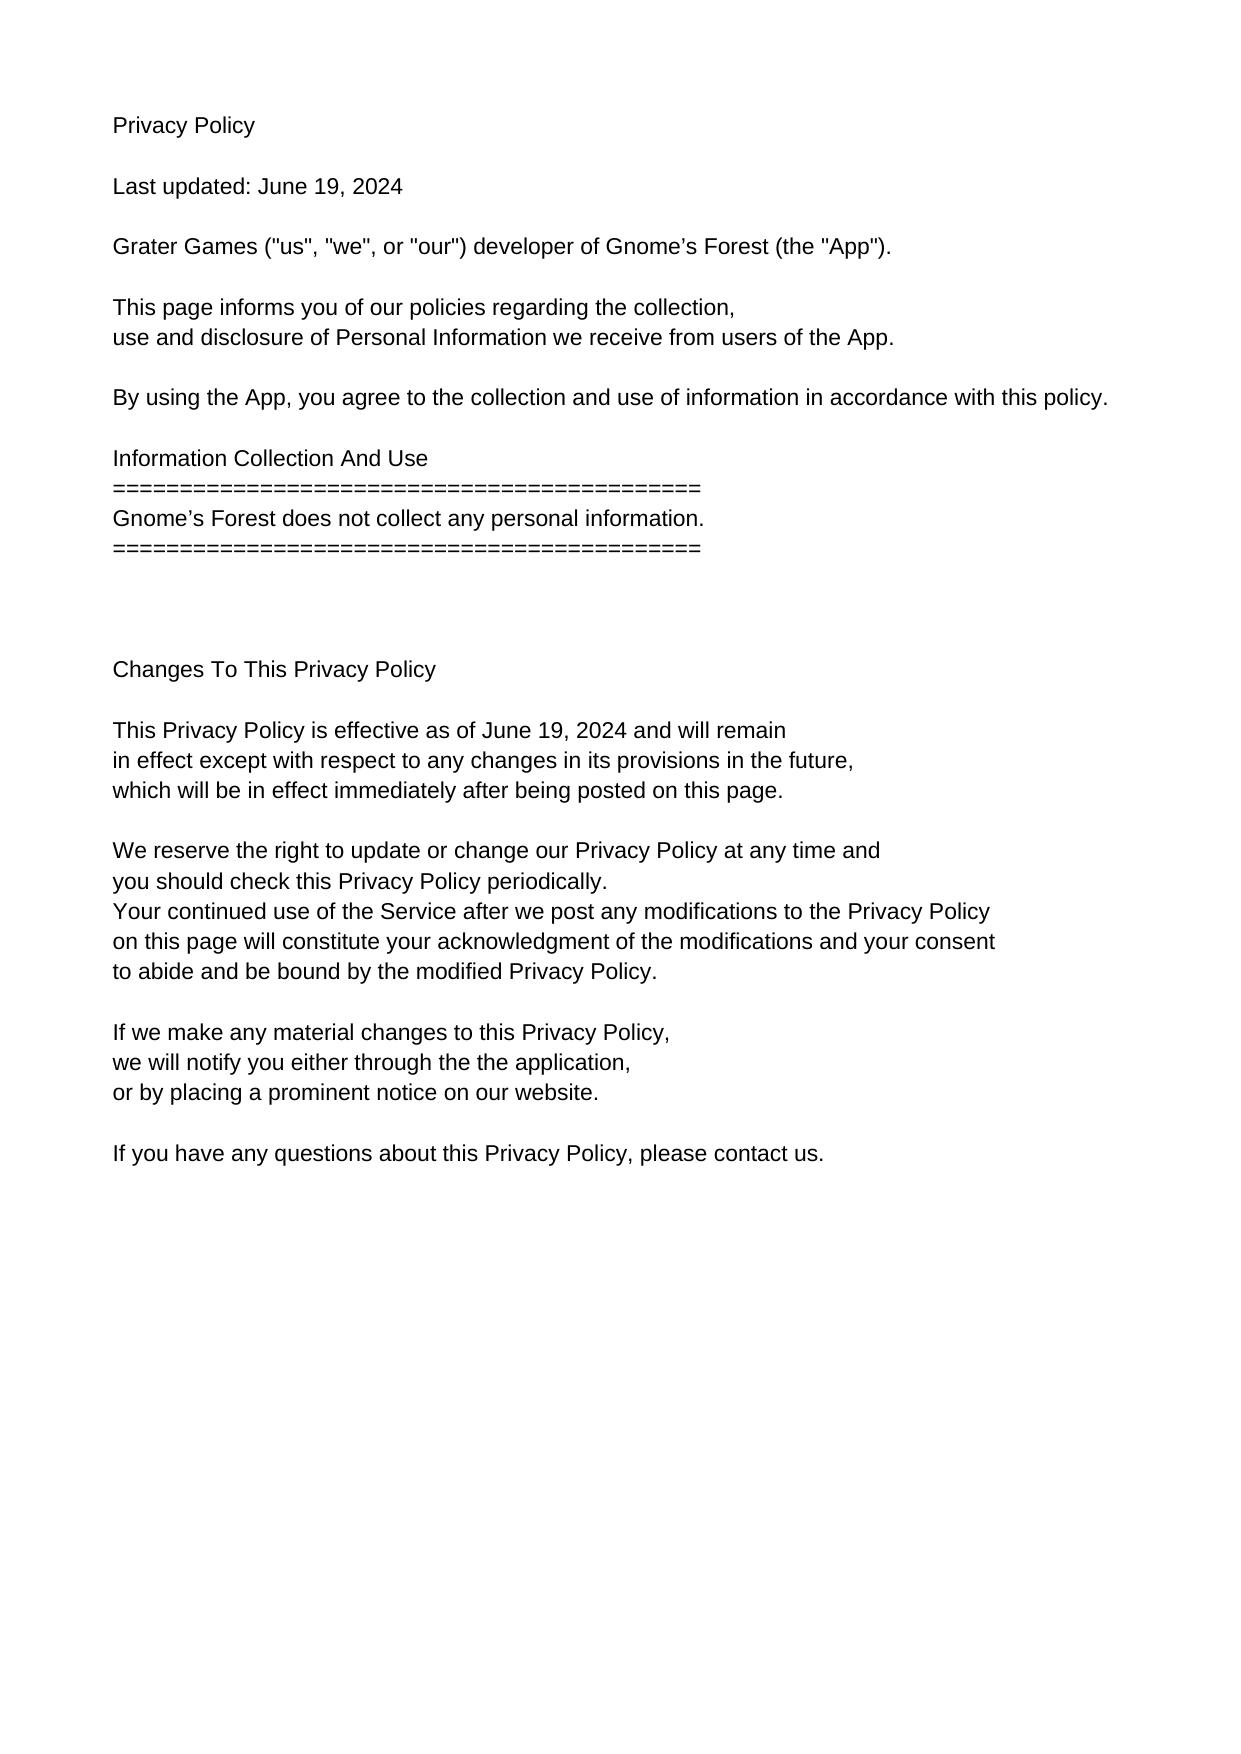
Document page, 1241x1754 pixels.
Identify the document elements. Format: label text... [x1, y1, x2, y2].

text we will notify you either through the the application, [112, 1049, 1128, 1075]
text By using the App, you agree to the collection and use of information in accordance with this policy. [112, 384, 1128, 411]
text to abide and be bound by the modified Privacy Policy. [112, 958, 1128, 985]
text in effect except with respect to any changes in its provisions in the future, [112, 747, 1128, 773]
text Information Collection And Use [112, 445, 1128, 471]
text This page informs you of our policies regarding the collection, [112, 294, 1128, 320]
text use and disclosure of Personal Information we receive from users of the App. [112, 324, 1128, 350]
text Last updated: June 19, 2024 [112, 173, 1128, 199]
text Grater Games ("us", "we", or "our") developer of Gnome’s Forest (the "App"). [112, 233, 1128, 260]
text Privacy Policy [112, 112, 1128, 139]
text Changes To This Privacy Policy [112, 656, 1128, 683]
text on this page will constitute your acknowledgment of the modifications and your consent [112, 928, 1128, 954]
text This Privacy Policy is effective as of June 19, 2024 and will remain [112, 717, 1128, 743]
text which will be in effect immediately after being posted on this page. [112, 777, 1128, 803]
text If we make any material changes to this Privacy Policy, [112, 1019, 1128, 1045]
text We reserve the right to update or change our Privacy Policy at any time and [112, 837, 1128, 864]
text you should check this Privacy Policy periodically. [112, 868, 1128, 894]
text Gnome’s Forest does not collect any personal information. [112, 505, 1128, 532]
text ============================================ [112, 535, 1128, 562]
text ============================================ [112, 475, 1128, 501]
text or by placing a prominent notice on our website. [112, 1079, 1128, 1106]
text If you have any questions about this Privacy Policy, please contact us. [112, 1139, 1128, 1166]
text Your continued use of the Service after we post any modifications to the Privacy Policy [112, 898, 1128, 924]
